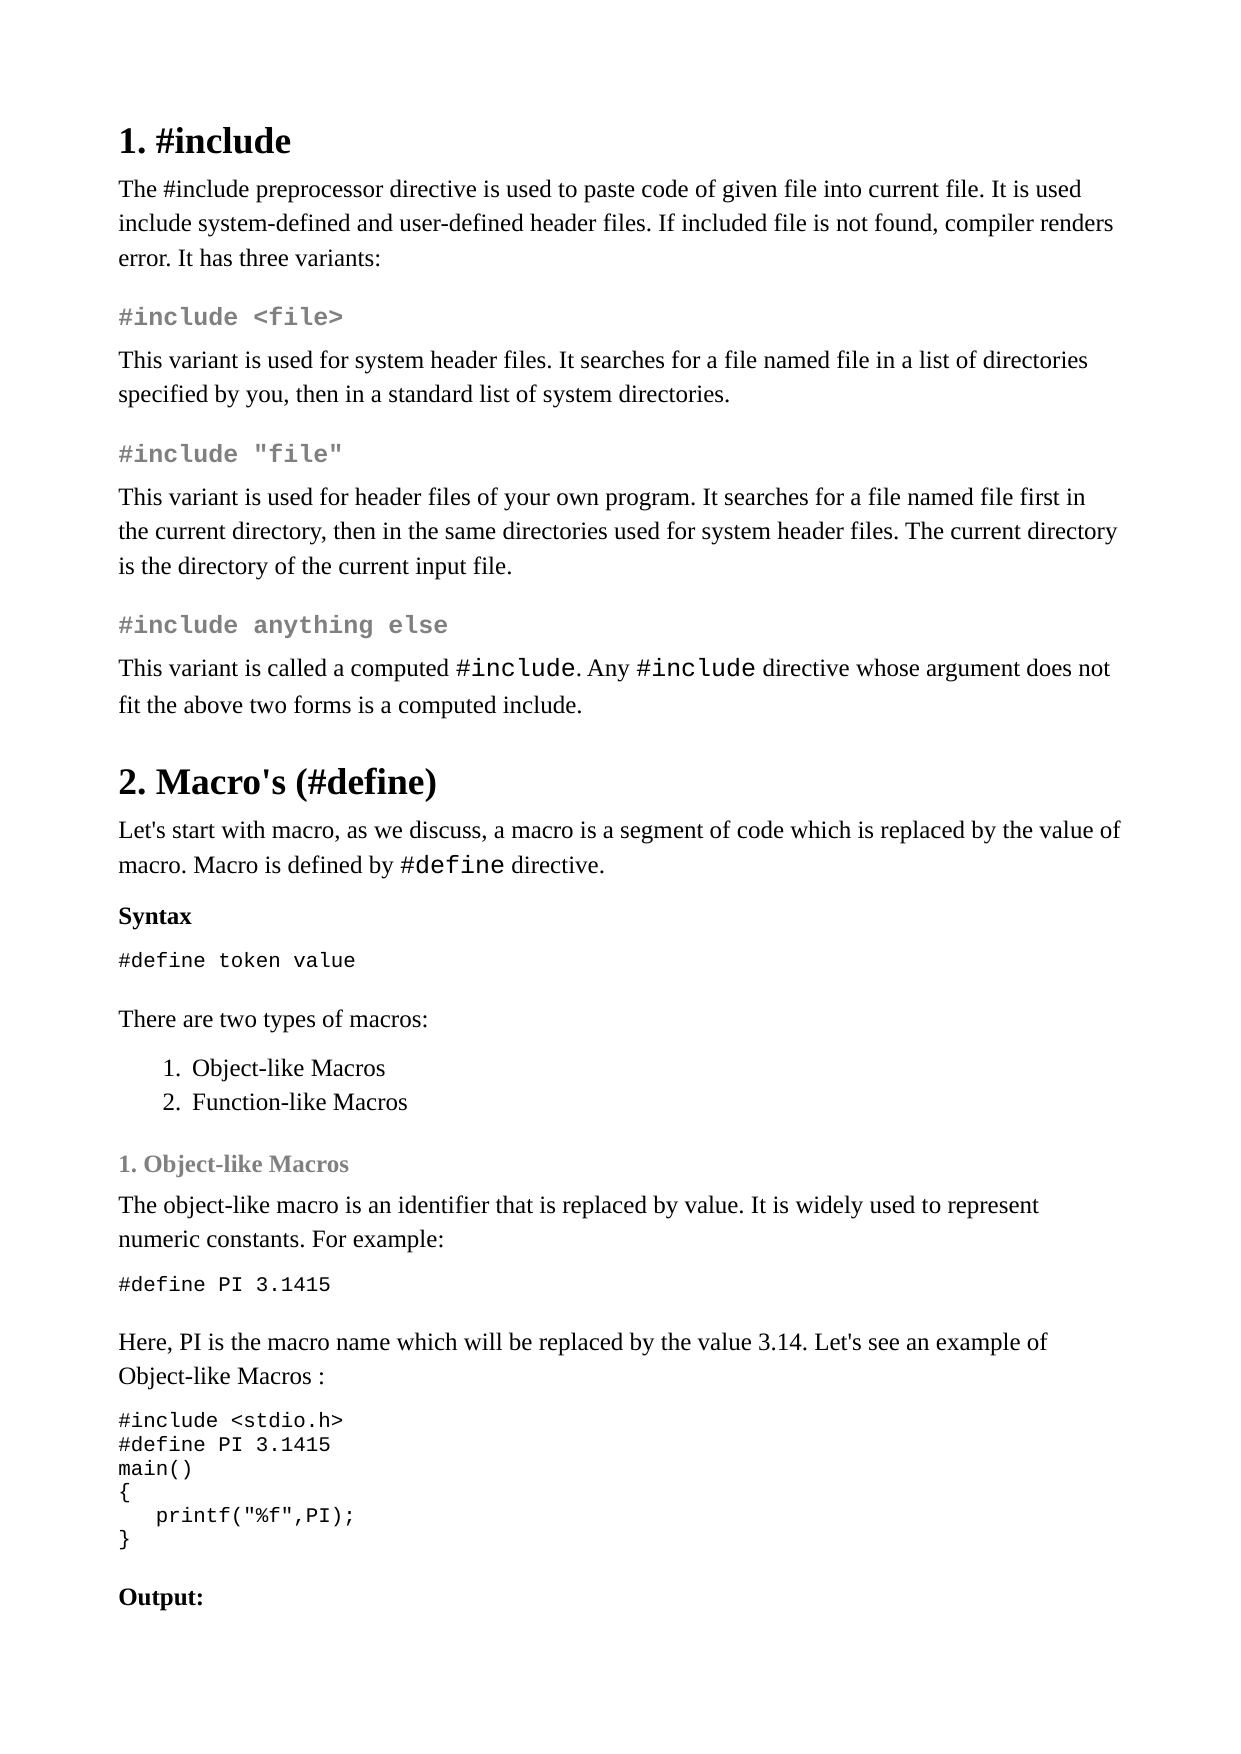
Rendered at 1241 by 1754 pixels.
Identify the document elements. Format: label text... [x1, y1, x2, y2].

text Let's start with macro, as we discuss, a macro is a segment of code which is replaced by the value of macro. Macro is defined by #define directive. [118, 815, 1122, 881]
text The object-like macro is an identifier that is replaced by value. It is widely used to represent numeric constants. For example: [118, 1190, 1122, 1253]
subtitle 1. #include [118, 118, 1122, 161]
text There are two types of macros: [118, 1004, 1122, 1032]
text #define PI 3.1415 [118, 1273, 1122, 1297]
text } [118, 1528, 1122, 1552]
subtitle #include <file> [118, 304, 1122, 333]
text Output: [118, 1582, 1122, 1610]
text This variant is called a computed #include. Any #include directive whose argument does not fit the above two forms is a computed include. [118, 653, 1122, 719]
text Here, PI is the macro name which will be replaced by the value 3.14. Let's see an example of Object-like Macros : [118, 1327, 1122, 1390]
list Object-like Macros [162, 1053, 1122, 1081]
text This variant is used for header files of your own program. It searches for a file named file first in the current directory, then in the same directories used for system header files. The current directory is the directory of the current input file. [118, 482, 1122, 580]
text #define token value [118, 951, 1122, 974]
list Function-like Macros [162, 1087, 1122, 1116]
text #include <stdio.h> [118, 1410, 1122, 1434]
subtitle 2. Macro's (#define) [118, 760, 1122, 803]
subtitle #include anything else [118, 612, 1122, 641]
text { [118, 1481, 1122, 1505]
subtitle #include "file" [118, 441, 1122, 469]
text #define PI 3.1415 [118, 1434, 1122, 1457]
text printf("%f",PI); [118, 1505, 1122, 1528]
text main() [118, 1457, 1122, 1481]
text This variant is used for system header files. It searches for a file named file in a list of directories specified by you, then in a standard list of system directories. [118, 345, 1122, 408]
subtitle 1. Object-like Macros [118, 1149, 1122, 1177]
text Syntax [118, 901, 1122, 930]
text The #include preprocessor directive is used to paste code of given file into current file. It is used include system-defined and user-defined header files. If included file is not found, compiler renders error. It has three variants: [118, 174, 1122, 271]
